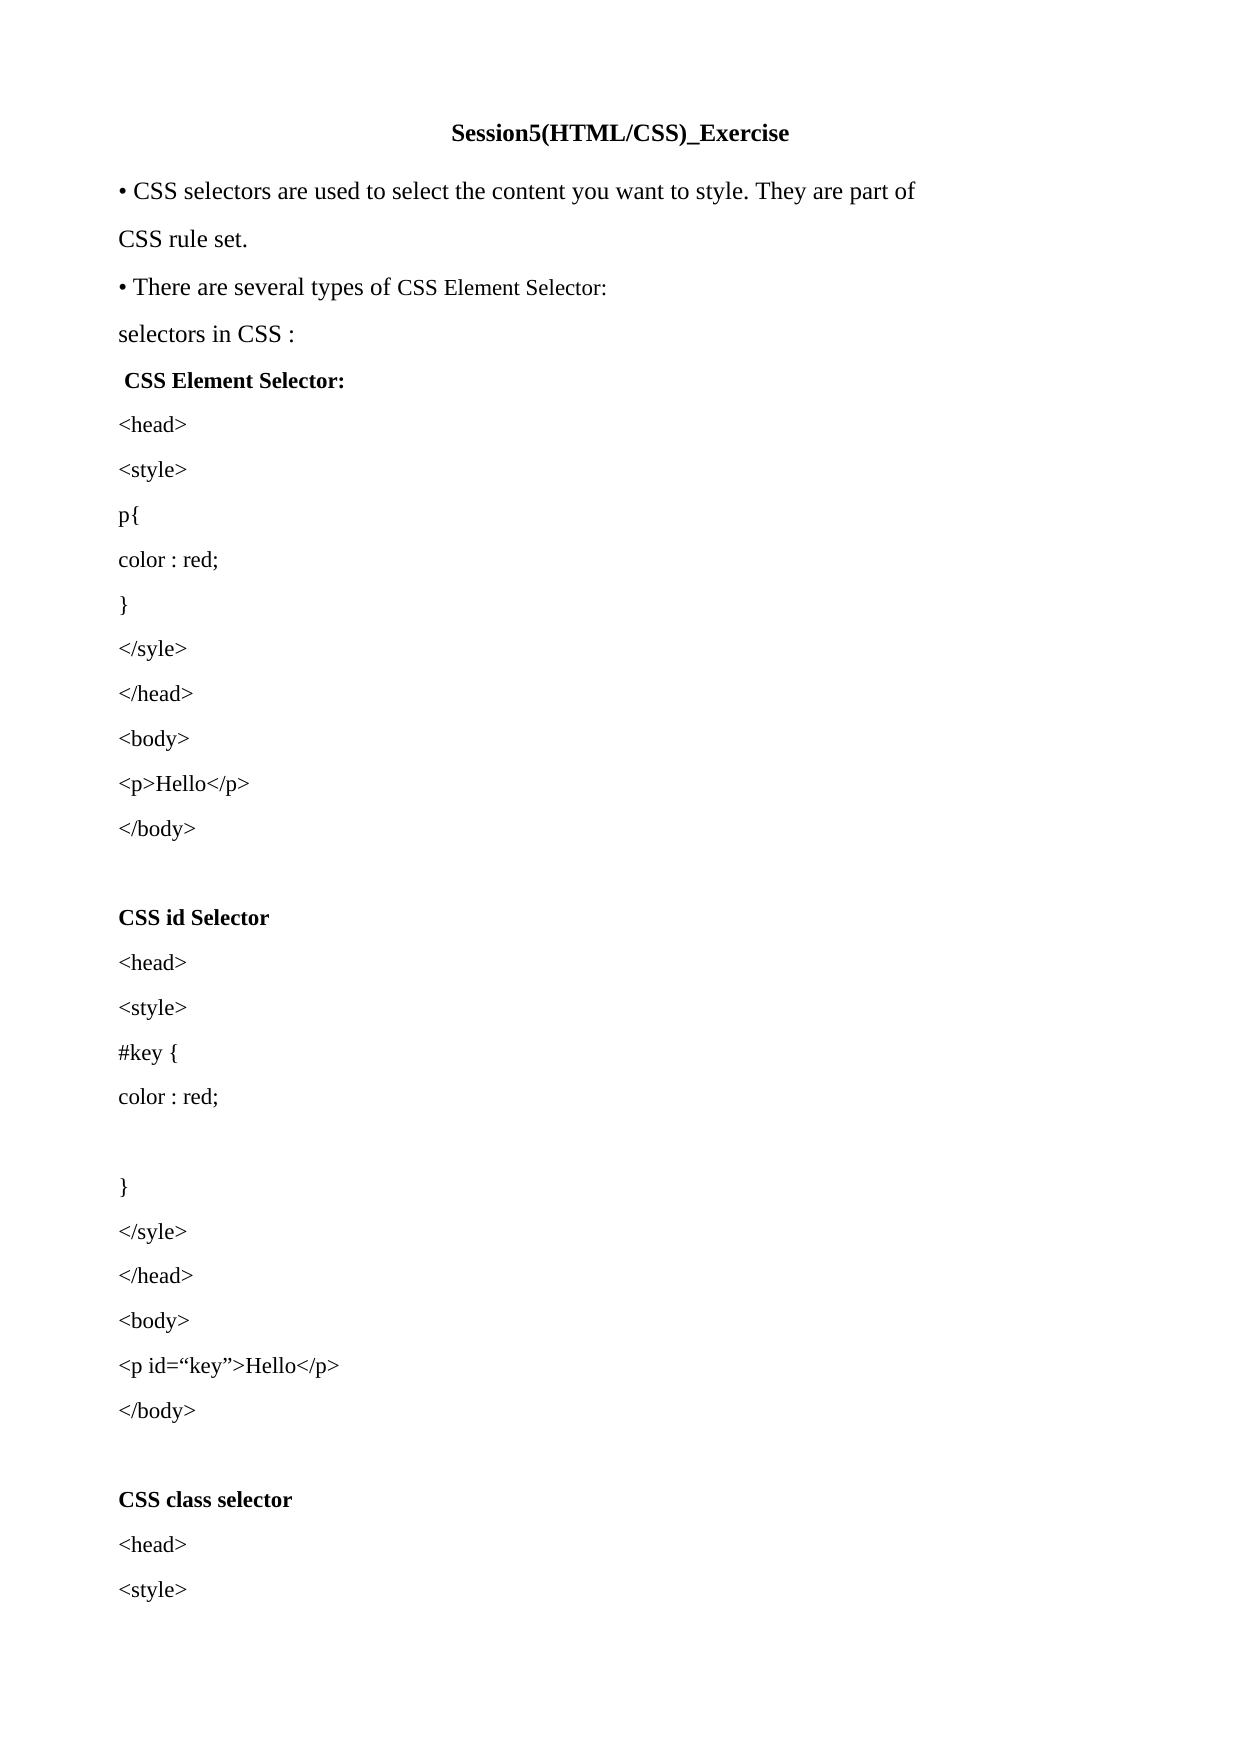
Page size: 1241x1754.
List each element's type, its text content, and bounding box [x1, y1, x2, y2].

text #key { [118, 1039, 1122, 1065]
text <style> [118, 456, 1122, 483]
text <head> [118, 1531, 1122, 1558]
text selectors in CSS : [118, 319, 1122, 348]
text <body> [118, 725, 1122, 751]
text </syle> [118, 1218, 1122, 1244]
text } [118, 1173, 1122, 1199]
text </body> [118, 815, 1122, 841]
text CSS rule set. [118, 224, 1122, 253]
text <head> [118, 949, 1122, 975]
text p{ [118, 501, 1122, 527]
text <body> [118, 1307, 1122, 1334]
text <style> [118, 1576, 1122, 1602]
text • CSS selectors are used to select the content you want to style. They are part of [118, 176, 1122, 205]
text CSS class selector [118, 1487, 1122, 1513]
text color : red; [118, 546, 1122, 572]
text } [118, 591, 1122, 617]
text • There are several types of CSS Element Selector: [118, 272, 1122, 300]
text </syle> [118, 636, 1122, 662]
text CSS Element Selector: [118, 367, 1122, 393]
text </head> [118, 680, 1122, 707]
text </body> [118, 1397, 1122, 1423]
text <style> [118, 994, 1122, 1020]
text </head> [118, 1263, 1122, 1289]
text <p>Hello</p> [118, 770, 1122, 796]
text color : red; [118, 1083, 1122, 1110]
text <head> [118, 412, 1122, 438]
text <p id=“key”>Hello</p> [118, 1352, 1122, 1378]
text CSS id Selector [118, 904, 1122, 931]
